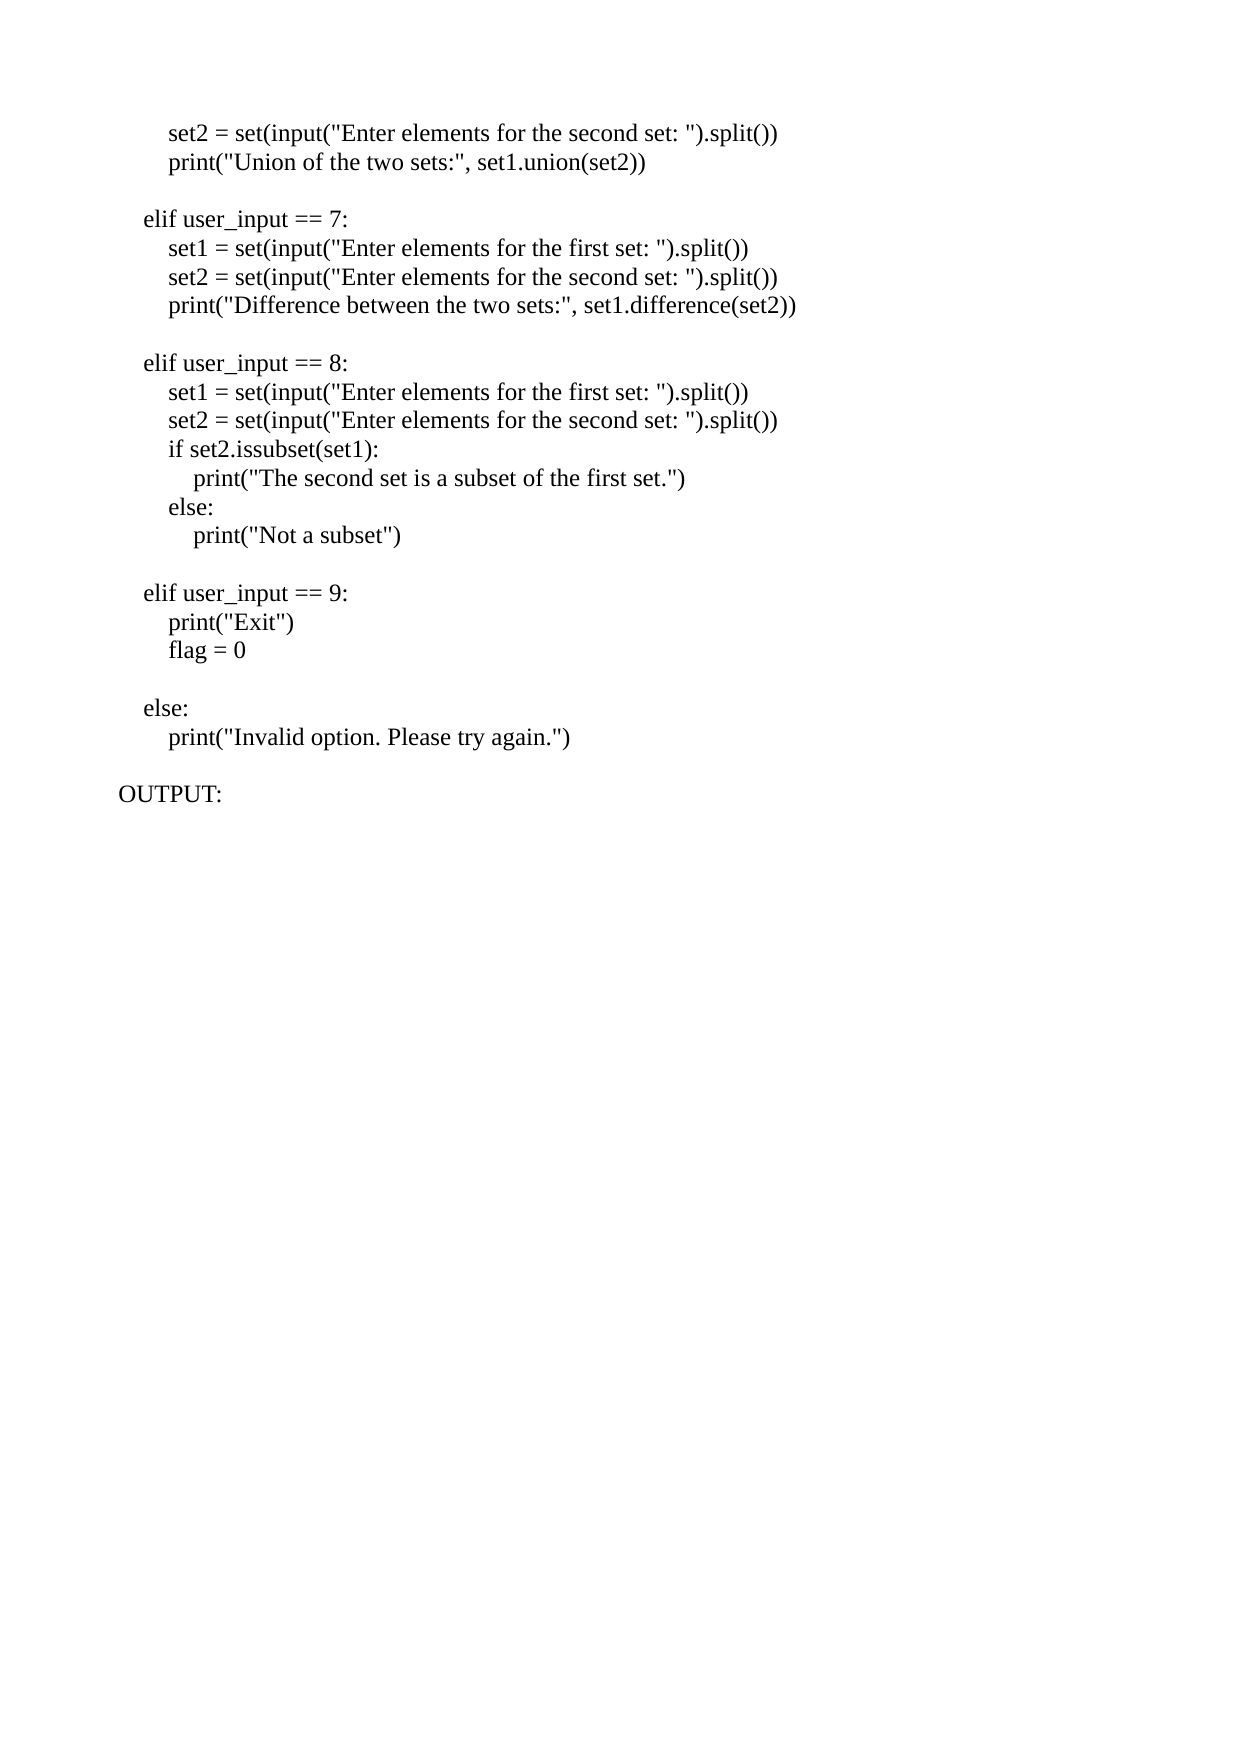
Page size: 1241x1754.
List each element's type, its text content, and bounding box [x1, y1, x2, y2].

text set2 = set(input("Enter elements for the second set: ").split()) [118, 406, 1122, 434]
text flag = 0 [118, 636, 1122, 664]
text elif user_input == 9: [118, 578, 1122, 607]
text set2 = set(input("Enter elements for the second set: ").split()) [118, 262, 1122, 291]
text OUTPUT: [118, 779, 1122, 808]
text set2 = set(input("Enter elements for the second set: ").split()) [118, 118, 1122, 147]
text print("The second set is a subset of the first set.") [118, 463, 1122, 492]
text set1 = set(input("Enter elements for the first set: ").split()) [118, 233, 1122, 262]
text elif user_input == 8: [118, 348, 1122, 377]
text print("Exit") [118, 607, 1122, 636]
text if set2.issubset(set1): [118, 434, 1122, 463]
text print("Not a subset") [118, 521, 1122, 549]
text elif user_input == 7: [118, 204, 1122, 233]
text else: [118, 492, 1122, 521]
text set1 = set(input("Enter elements for the first set: ").split()) [118, 377, 1122, 406]
text print("Union of the two sets:", set1.union(set2)) [118, 147, 1122, 176]
text else: [118, 693, 1122, 722]
text print("Difference between the two sets:", set1.difference(set2)) [118, 291, 1122, 319]
text print("Invalid option. Please try again.") [118, 722, 1122, 751]
